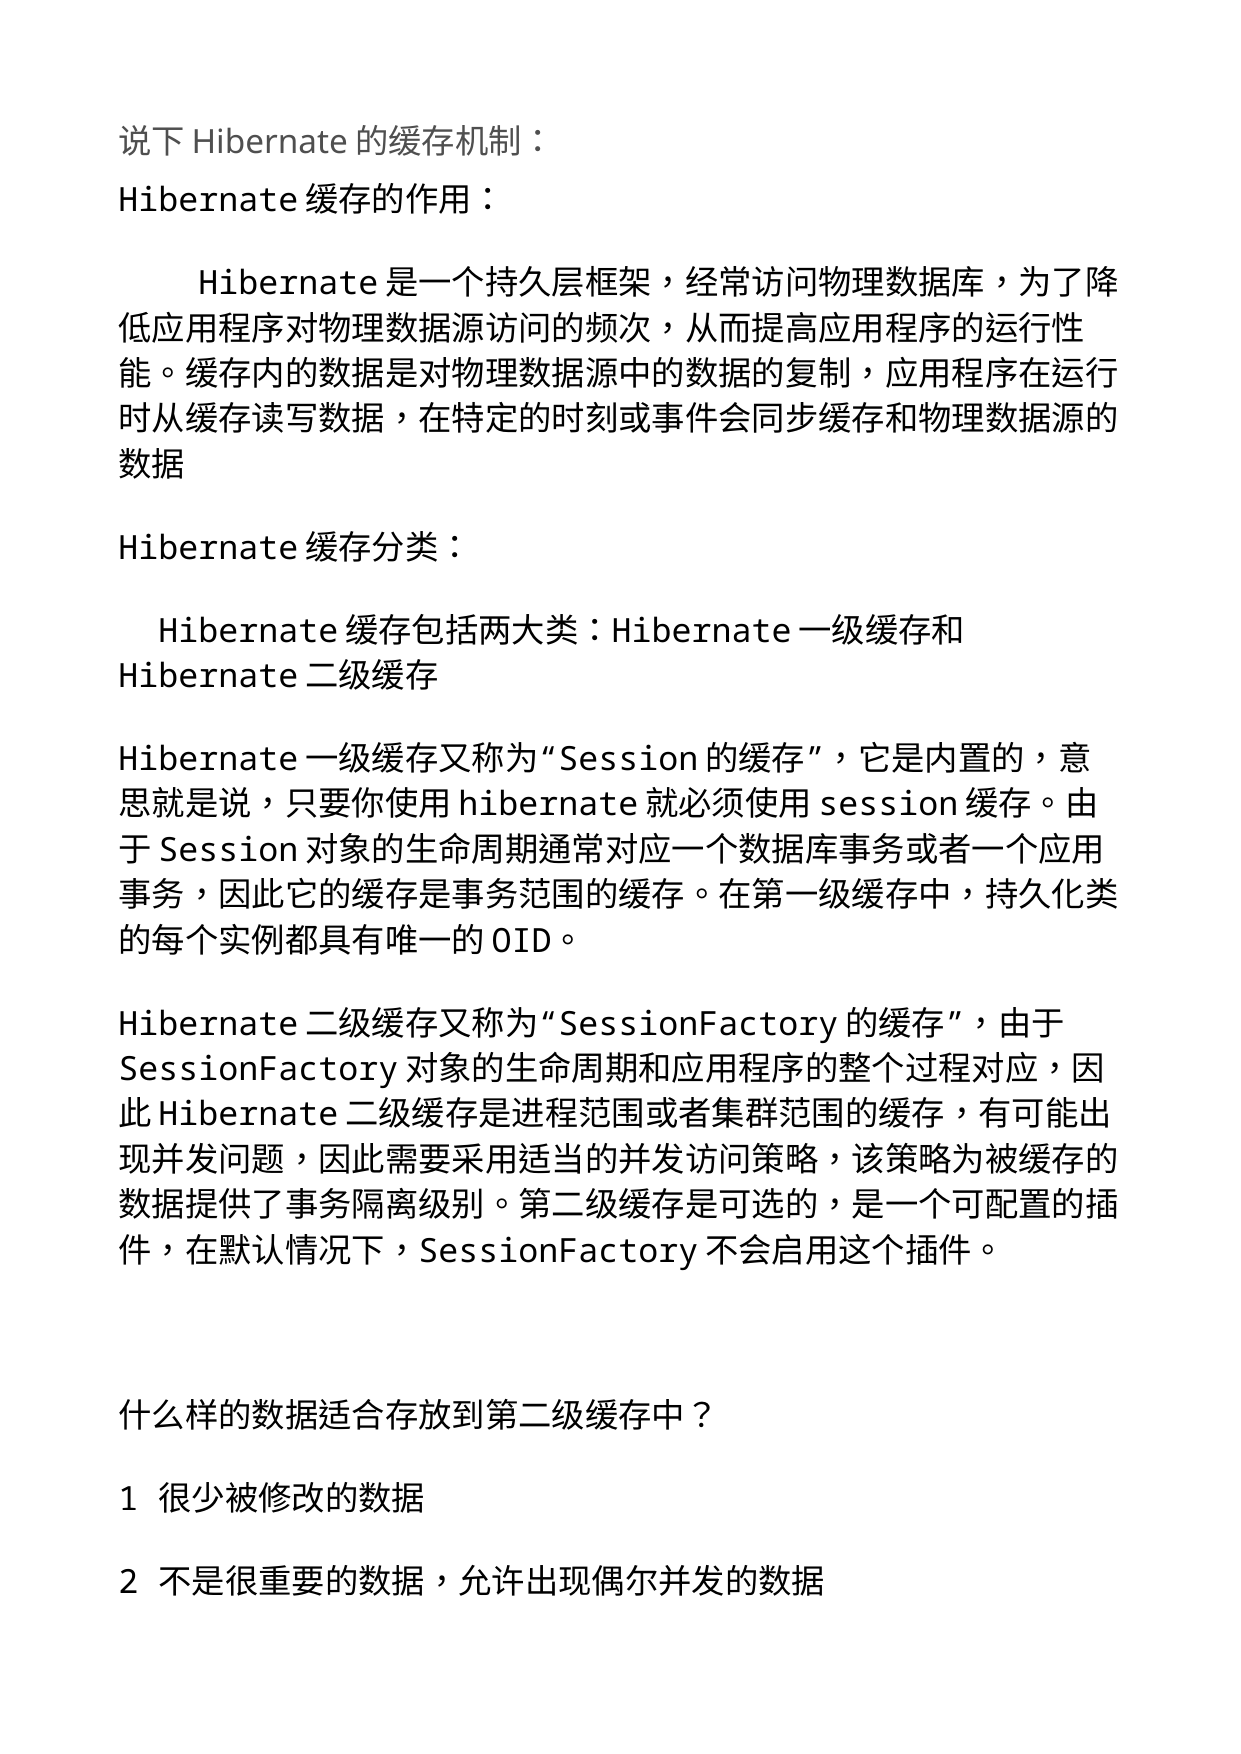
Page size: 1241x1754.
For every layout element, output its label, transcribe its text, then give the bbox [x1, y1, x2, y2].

text Hibernate缓存包括两大类：Hibernate一级缓存和Hibernate二级缓存 [118, 606, 1122, 697]
text Hibernate一级缓存又称为“Session的缓存”，它是内置的，意思就是说，只要你使用hibernate就必须使用session缓存。由于Session对象的生命周期通常对应一个数据库事务或者一个应用事务，因此它的缓存是事务范围的缓存。在第一级缓存中，持久化类的每个实例都具有唯一的OID。 [118, 735, 1122, 962]
text Hibernate是一个持久层框架，经常访问物理数据库，为了降低应用程序对物理数据源访问的频次，从而提高应用程序的运行性能。缓存内的数据是对物理数据源中的数据的复制，应用程序在运行时从缓存读写数据，在特定的时刻或事件会同步缓存和物理数据源的数据 [118, 259, 1122, 486]
text Hibernate缓存的作用： [118, 176, 1122, 221]
text 2 不是很重要的数据，允许出现偶尔并发的数据 [118, 1558, 1122, 1603]
text 1 很少被修改的数据 [118, 1475, 1122, 1521]
text 什么样的数据适合存放到第二级缓存中？ [118, 1392, 1122, 1438]
text Hibernate二级缓存又称为“SessionFactory的缓存”，由于SessionFactory对象的生命周期和应用程序的整个过程对应，因此Hibernate二级缓存是进程范围或者集群范围的缓存，有可能出现并发问题，因此需要采用适当的并发访问策略，该策略为被缓存的数据提供了事务隔离级别。第二级缓存是可选的，是一个可配置的插件，在默认情况下，SessionFactory不会启用这个插件。 [118, 999, 1122, 1272]
text 说下Hibernate的缓存机制： [118, 118, 1122, 163]
text Hibernate缓存分类： [118, 523, 1122, 569]
